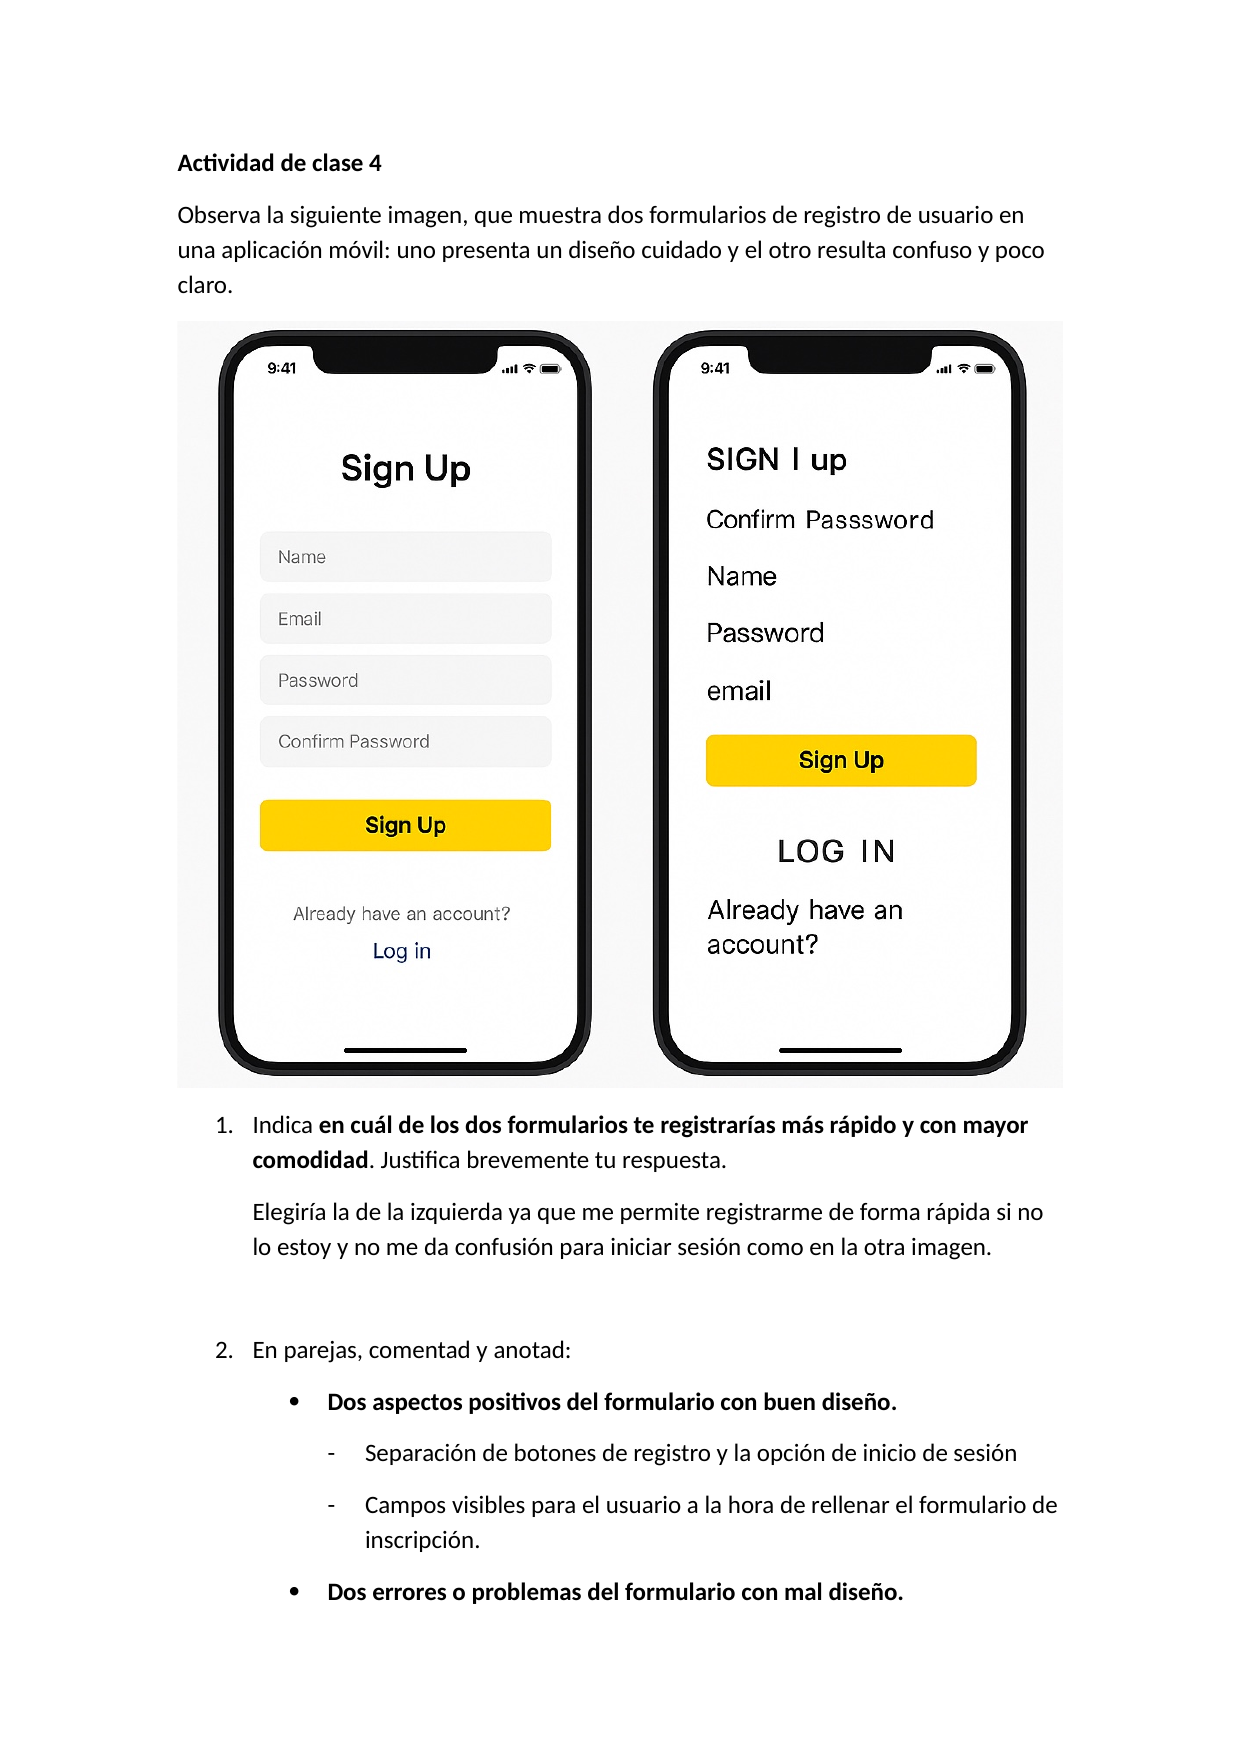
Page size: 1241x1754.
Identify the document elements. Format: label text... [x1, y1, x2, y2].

list Campos visibles para el usuario a la hora de rellenar el formulario de inscripción. [327, 1489, 1063, 1554]
list Dos aspectos positivos del formulario con buen diseño. [290, 1386, 1063, 1416]
list Separación de botones de registro y la opción de inicio de sesión [327, 1437, 1063, 1468]
list Dos errores o problemas del formulario con mal diseño. [290, 1576, 1063, 1606]
list En parejas, comentad y anotad: [215, 1334, 1063, 1364]
list Elegiría la de la izquierda ya que me permite registrarme de forma rápida si no lo estoy y no me da confusión para iniciar sesión como en la otra imagen. [252, 1196, 1063, 1261]
list Indica en cuál de los dos formularios te registrarías más rápido y con mayor comodidad. Justifica brevemente tu respuesta. [215, 1109, 1063, 1174]
text Observa la siguiente imagen, que muestra dos formularios de registro de usuario en una aplicación móvil: uno presenta un diseño cuidado y el otro resulta confuso y poco claro. [177, 199, 1063, 300]
text Actividad de clase 4 [177, 148, 1063, 178]
